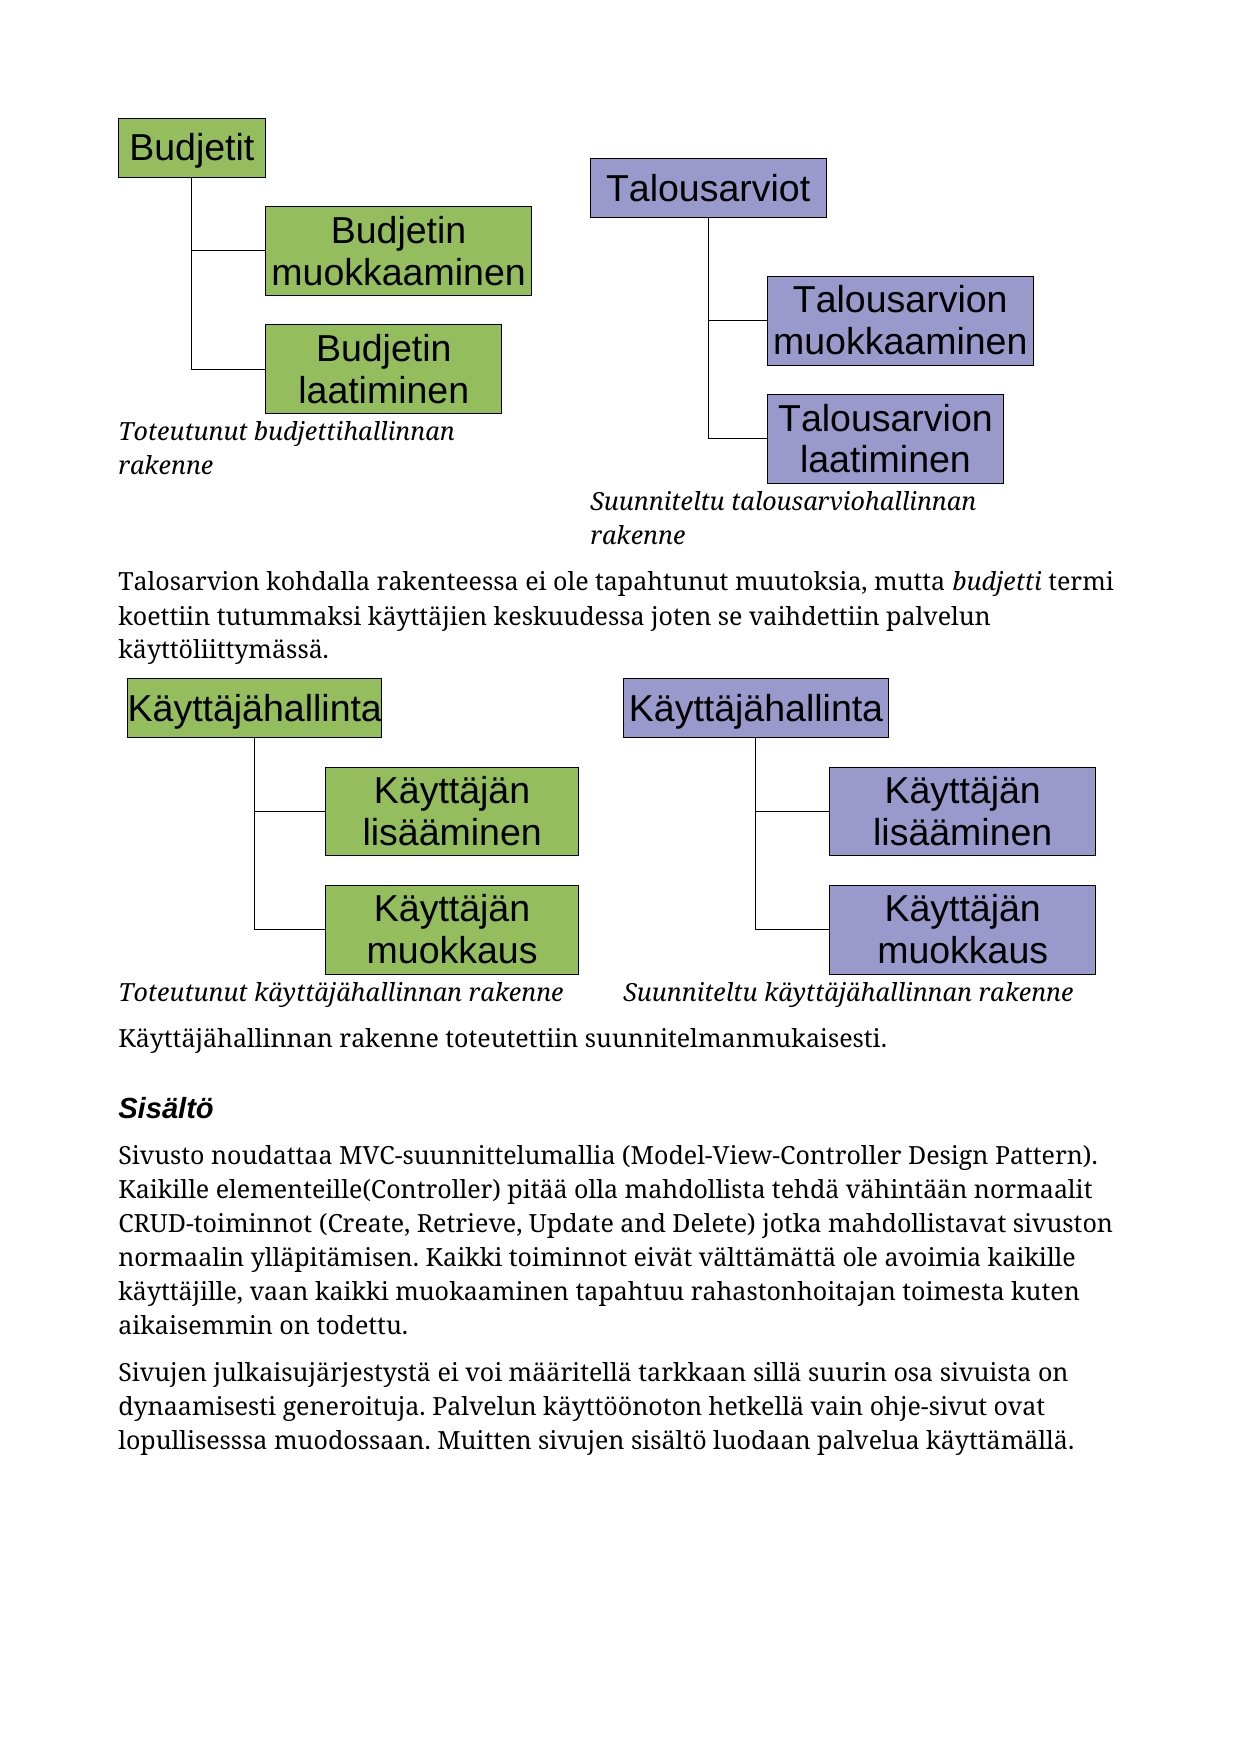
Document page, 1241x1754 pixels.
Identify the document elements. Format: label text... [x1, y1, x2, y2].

text Sivujen julkaisujärjestystä ei voi määritellä tarkkaan sillä suurin osa sivuista on dynaamisesti generoituja. Palvelun käyttöönoton hetkellä vain ohje-sivut ovat lopullisesssa muodossaan. Muitten sivujen sisältö luodaan palvelua käyttämällä. [118, 1354, 1122, 1457]
subtitle Sisältö [118, 1092, 1122, 1125]
text Suunniteltu käyttäjähallinnan rakenne [623, 738, 1096, 1008]
text Suunniteltu käyttäjähallinnan rakenne [756, 691, 1096, 811]
text Suunniteltu talousarviohallinnan rakenne [709, 171, 1033, 320]
text Sivusto noudattaa MVC-suunnittelumallia (Model-View-Controller Design Pattern). Kaikille elementeille(Controller) pitää olla mahdollista tehdä vähintään normaalit CRUD-toiminnot (Create, Retrieve, Update and Delete) jotka mahdollistavat sivuston normaalin ylläpitämisen. Kaikki toiminnot eivät välttämättä ole avoimia kaikille käyttäjille, vaan kaikki muokaaminen tapahtuu rahastonhoitajan toimesta kuten aikaisemmin on todettu. [118, 1137, 1122, 1342]
text Toteutunut käyttäjähallinnan rakenne [118, 691, 591, 1008]
text Käyttäjähallinnan rakenne toteutettiin suunnitelmanmukaisesti. [118, 1021, 1122, 1055]
text Suunniteltu käyttäjähallinnan rakenne [756, 812, 1096, 929]
text Talosarvion kohdalla rakenteessa ei ole tapahtunut muutoksia, mutta budjetti termi koettiin tutummaksi käyttäjien keskuudessa joten se vaihdettiin palvelun käyttöliittymässä. [118, 564, 1122, 666]
text Toteutunut budjettihallinnan rakenne [192, 131, 532, 250]
text Suunniteltu talousarviohallinnan rakenne [590, 218, 1033, 552]
text Toteutunut budjettihallinnan rakenne [118, 178, 532, 482]
